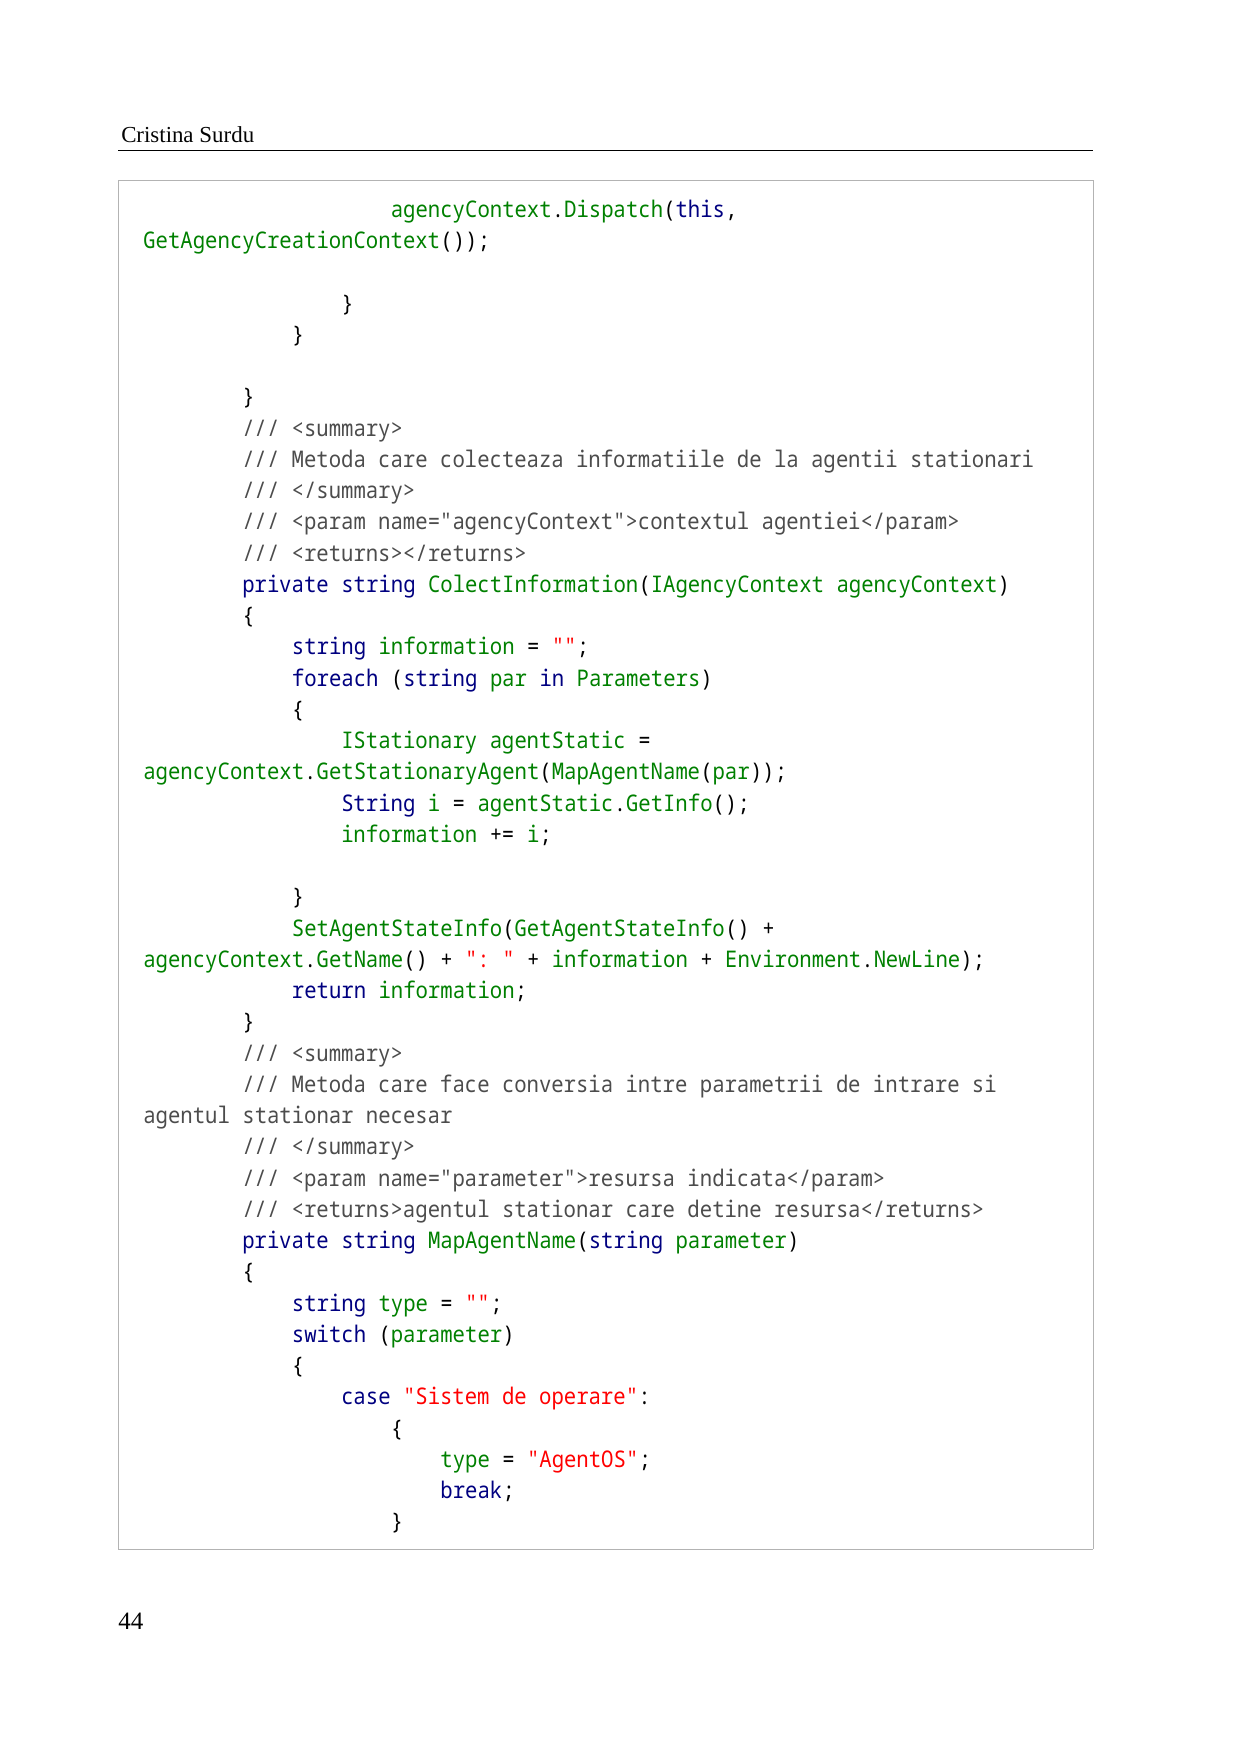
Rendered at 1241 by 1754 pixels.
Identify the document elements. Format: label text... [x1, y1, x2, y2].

text } [119, 868, 1093, 899]
text /// <param name="parameter">resursa indicata</param> [119, 1149, 1093, 1180]
text String i = agentStatic.GetInfo(); [119, 774, 1093, 805]
text /// </summary> [119, 461, 1093, 493]
text } [119, 1493, 1093, 1549]
text foreach (string par in Parameters) [119, 649, 1093, 680]
text /// <param name="agencyContext">contextul agentiei</param> [119, 493, 1093, 524]
text string type = ""; [119, 1274, 1093, 1305]
text /// <summary> [119, 1024, 1093, 1055]
text return information; [119, 961, 1093, 993]
text break; [119, 1461, 1093, 1493]
text SetAgentStateInfo(GetAgentStateInfo() + agencyContext.GetName() + ": " + information + Environment.NewLine); [119, 899, 1093, 961]
text /// <returns></returns> [119, 524, 1093, 555]
text { [119, 1243, 1093, 1274]
text private string ColectInformation(IAgencyContext agencyContext) [119, 555, 1093, 586]
text } [119, 305, 1093, 349]
text /// Metoda care colecteaza informatiile de la agentii stationari [119, 430, 1093, 461]
text { [119, 586, 1093, 618]
text { [119, 680, 1093, 711]
text agencyContext.Dispatch(this, GetAgencyCreationContext()); [119, 181, 1093, 255]
text } [119, 368, 1093, 399]
text private string MapAgentName(string parameter) [119, 1211, 1093, 1243]
text /// </summary> [119, 1118, 1093, 1149]
text /// Metoda care face conversia intre parametrii de intrare si agentul stationar necesar [119, 1055, 1093, 1118]
text string information = ""; [119, 618, 1093, 649]
text } [119, 274, 1093, 305]
text { [119, 1399, 1093, 1430]
text IStationary agentStatic = agencyContext.GetStationaryAgent(MapAgentName(par)); [119, 711, 1093, 774]
text } [119, 993, 1093, 1024]
text information += i; [119, 805, 1093, 849]
text { [119, 1336, 1093, 1368]
text /// <summary> [119, 399, 1093, 430]
text /// <returns>agentul stationar care detine resursa</returns> [119, 1180, 1093, 1211]
text switch (parameter) [119, 1305, 1093, 1336]
text type = "AgentOS"; [119, 1430, 1093, 1461]
text case "Sistem de operare": [119, 1368, 1093, 1399]
